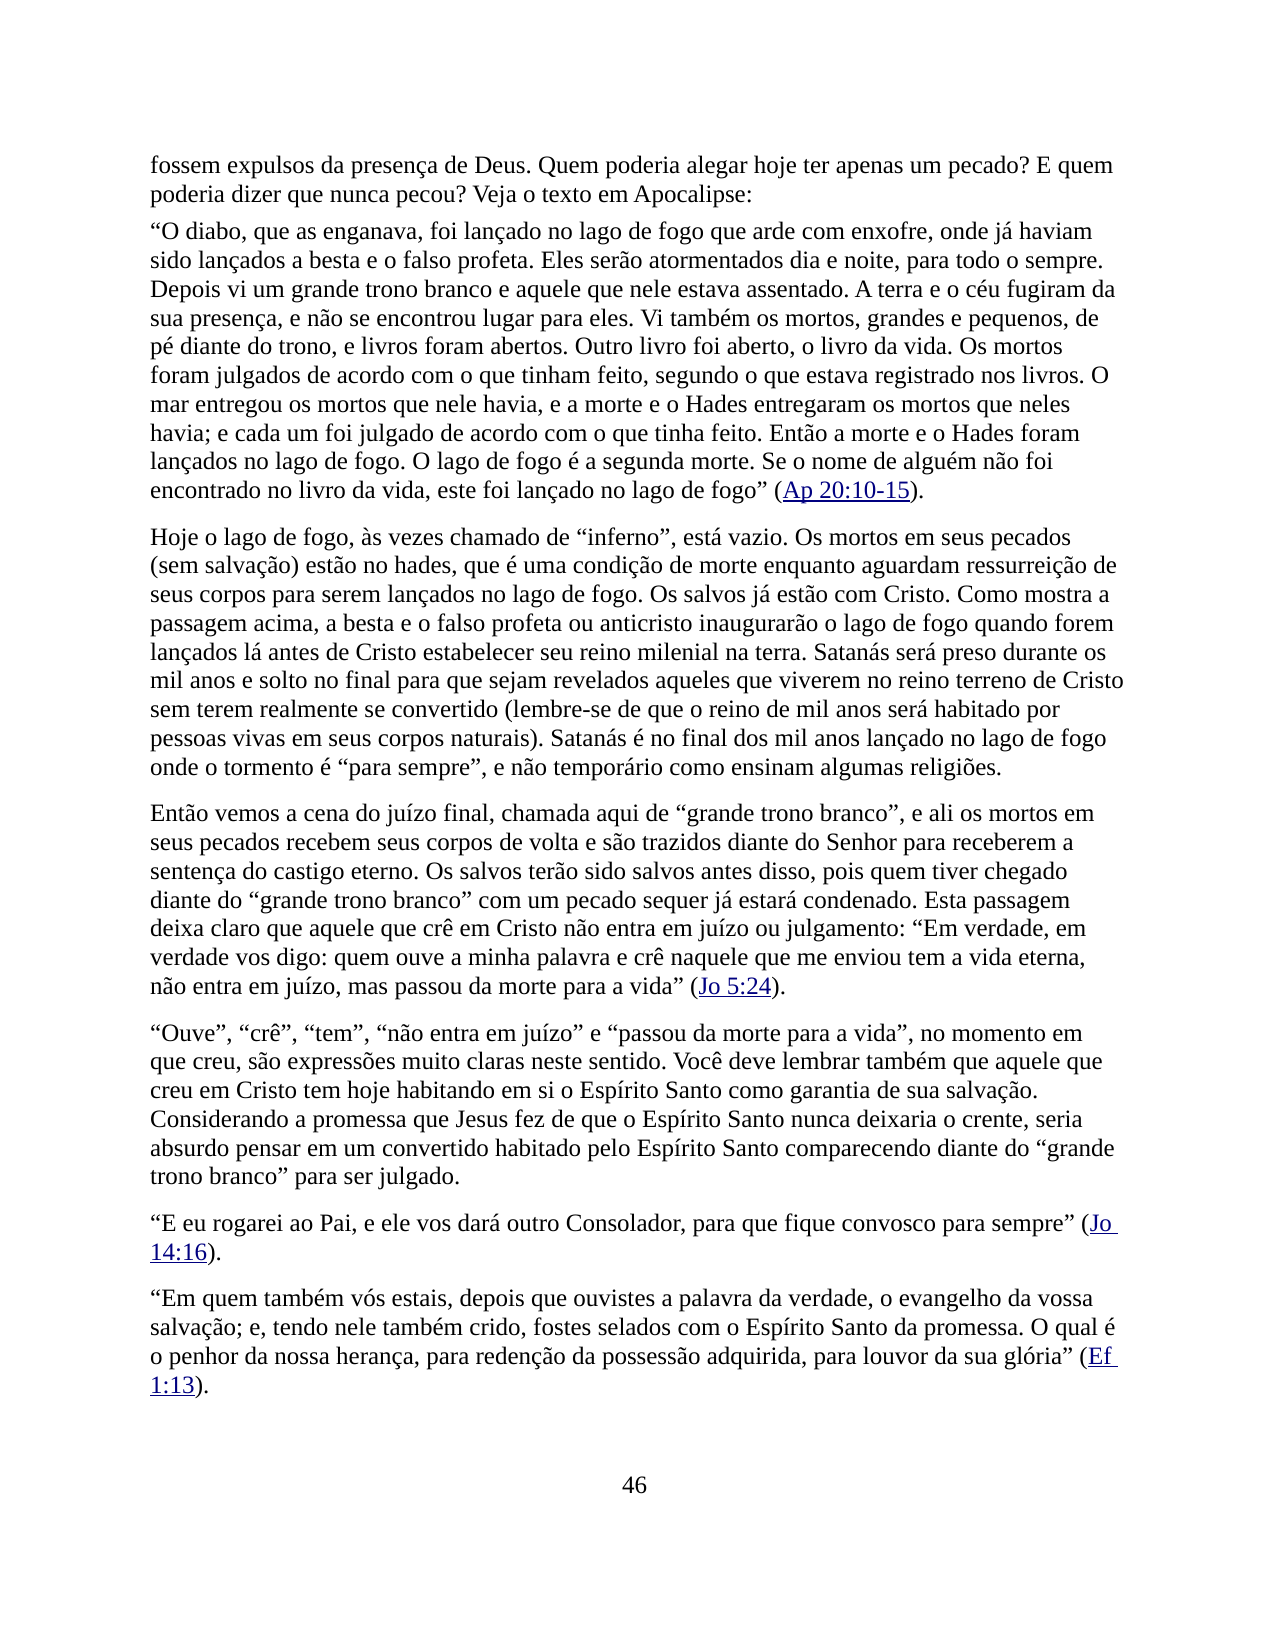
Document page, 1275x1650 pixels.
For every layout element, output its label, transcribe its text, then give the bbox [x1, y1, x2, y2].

text Então vemos a cena do juízo final, chamada aqui de “grande trono branco”, e ali os mortos em seus pecados recebem seus corpos de volta e são trazidos diante do Senhor para receberem a sentença do castigo eterno. Os salvos terão sido salvos antes disso, pois quem tiver chegado diante do “grande trono branco” com um pecado sequer já estará condenado. Esta passagem deixa claro que aquele que crê em Cristo não entra em juízo ou julgamento: “Em verdade, em verdade vos digo: quem ouve a minha palavra e crê naquele que me enviou tem a vida eterna, não entra em juízo, mas passou da morte para a vida” (Jo 5:24). [150, 798, 1125, 1000]
text Hoje o lago de fogo, às vezes chamado de “inferno”, está vazio. Os mortos em seus pecados (sem salvação) estão no hades, que é uma condição de morte enquanto aguardam ressurreição de seus corpos para serem lançados no lago de fogo. Os salvos já estão com Cristo. Como mostra a passagem acima, a besta e o falso profeta ou anticristo inaugurarão o lago de fogo quando forem lançados lá antes de Cristo estabelecer seu reino milenial na terra. Satanás será preso durante os mil anos e solto no final para que sejam revelados aqueles que viverem no reino terreno de Cristo sem terem realmente se convertido (lembre-se de que o reino de mil anos será habitado por pessoas vivas em seus corpos naturais). Satanás é no final dos mil anos lançado no lago de fogo onde o tormento é “para sempre”, e não temporário como ensinam algumas religiões. [150, 522, 1125, 781]
text fossem expulsos da presença de Deus. Quem poderia alegar hoje ter apenas um pecado? E quem poderia dizer que nunca pecou? Veja o texto em Apocalipse: [150, 150, 1125, 207]
text “Ouve”, “crê”, “tem”, “não entra em juízo” e “passou da morte para a vida”, no momento em que creu, são expressões muito claras neste sentido. Você deve lembrar também que aquele que creu em Cristo tem hoje habitando em si o Espírito Santo como garantia de sua salvação. Considerando a promessa que Jesus fez de que o Espírito Santo nunca deixaria o crente, seria absurdo pensar em um convertido habitado pelo Espírito Santo comparecendo diante do “grande trono branco” para ser julgado. [150, 1018, 1125, 1190]
text “E eu rogarei ao Pai, e ele vos dará outro Consolador, para que fique convosco para sempre” (Jo 14:16). [150, 1208, 1125, 1266]
text “O diabo, que as enganava, foi lançado no lago de fogo que arde com enxofre, onde já haviam sido lançados a besta e o falso profeta. Eles serão atormentados dia e noite, para todo o sempre. Depois vi um grande trono branco e aquele que nele estava assentado. A terra e o céu fugiram da sua presença, e não se encontrou lugar para eles. Vi também os mortos, grandes e pequenos, de pé diante do trono, e livros foram abertos. Outro livro foi aberto, o livro da vida. Os mortos foram julgados de acordo com o que tinham feito, segundo o que estava registrado nos livros. O mar entregou os mortos que nele havia, e a morte e o Hades entregaram os mortos que neles havia; e cada um foi julgado de acordo com o que tinha feito. Então a morte e o Hades foram lançados no lago de fogo. O lago de fogo é a segunda morte. Se o nome de alguém não foi encontrado no livro da vida, este foi lançado no lago de fogo” (Ap 20:10-15). [150, 216, 1125, 504]
text “Em quem também vós estais, depois que ouvistes a palavra da verdade, o evangelho da vossa salvação; e, tendo nele também crido, fostes selados com o Espírito Santo da promessa. O qual é o penhor da nossa herança, para redenção da possessão adquirida, para louvor da sua glória” (Ef 1:13). [150, 1283, 1125, 1398]
